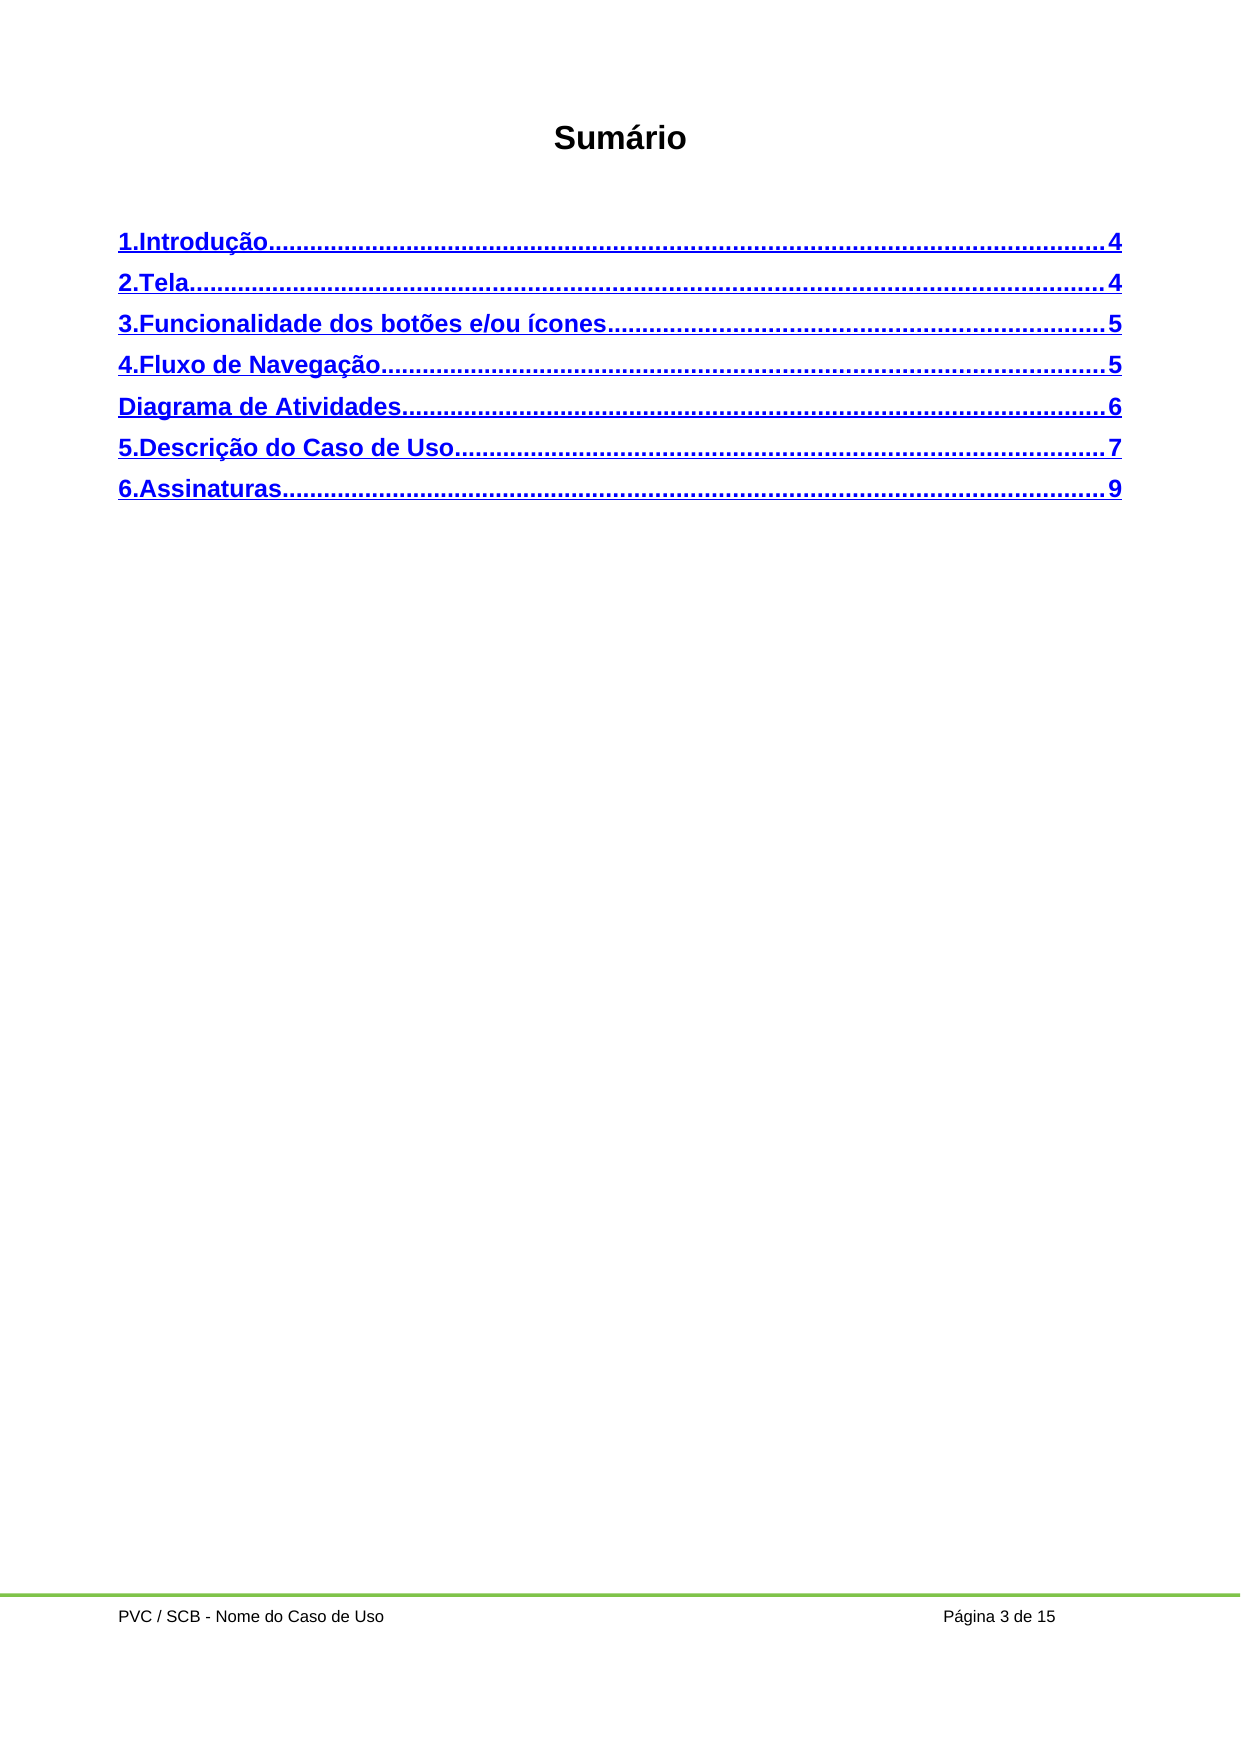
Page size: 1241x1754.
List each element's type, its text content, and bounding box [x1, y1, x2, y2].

text Diagrama de Atividades 6 [118, 392, 1122, 416]
text 6.Assinaturas 9 [118, 474, 1122, 499]
text 2.Tela 4 [118, 268, 1122, 293]
text 3.Funcionalidade dos botões e/ou ícones 5 [118, 309, 1122, 334]
text 4.Fluxo de Navegação 5 [118, 350, 1122, 375]
text 5.Descrição do Caso de Uso 7 [118, 433, 1122, 458]
text 1.Introdução 4 [118, 227, 1122, 251]
title Sumário [118, 118, 1122, 157]
